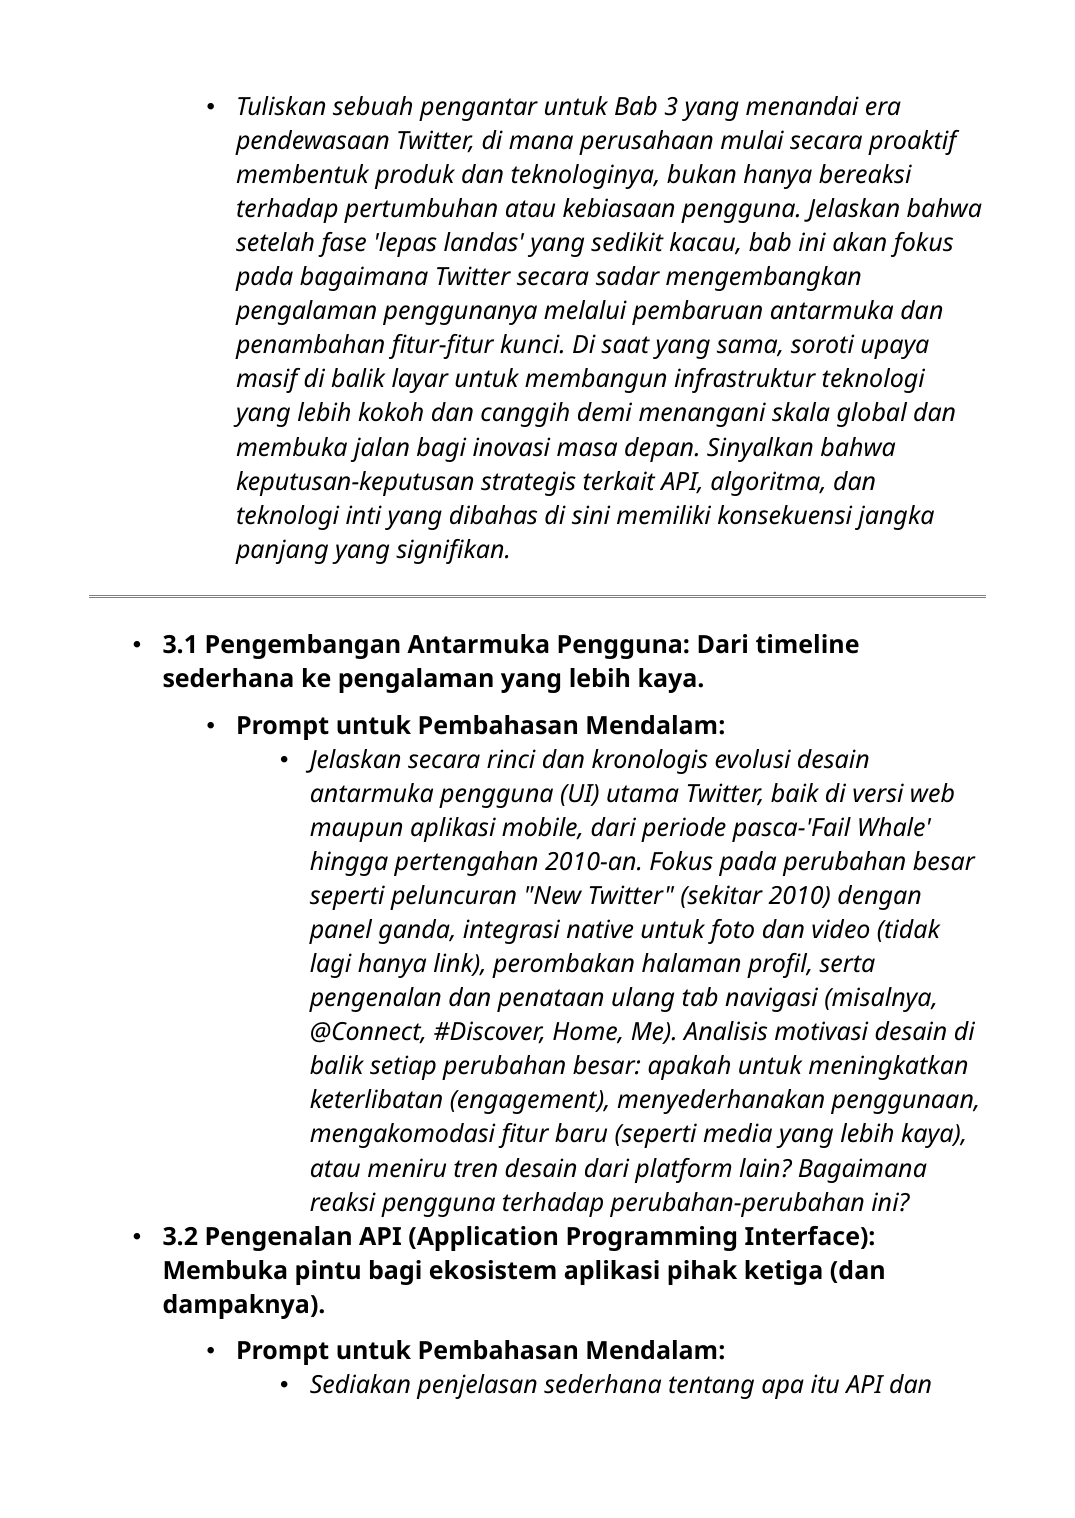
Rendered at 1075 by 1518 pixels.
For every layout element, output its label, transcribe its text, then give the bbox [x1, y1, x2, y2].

list Sediakan penjelasan sederhana tentang apa itu API dan [280, 1367, 986, 1401]
list Prompt untuk Pembahasan Mendalam: [206, 707, 986, 741]
list Prompt untuk Pembahasan Mendalam: [206, 1333, 986, 1367]
list Jelaskan secara rinci dan kronologis evolusi desain antarmuka pengguna (UI) utama Twitter, baik di versi web maupun aplikasi mobile, dari periode pasca-'Fail Whale' hingga pertengahan 2010-an. Fokus pada perubahan besar seperti peluncuran "New Twitter" (sekitar 2010) dengan panel ganda, integrasi native untuk foto dan video (tidak lagi hanya link), perombakan halaman profil, serta pengenalan dan penataan ulang tab navigasi (misalnya, @Connect, #Discover, Home, Me). Analisis motivasi desain di balik setiap perubahan besar: apakah untuk meningkatkan keterlibatan (engagement), menyederhanakan penggunaan, mengakomodasi fitur baru (seperti media yang lebih kaya), atau meniru tren desain dari platform lain? Bagaimana reaksi pengguna terhadap perubahan-perubahan ini? [280, 741, 986, 1218]
list 3.1 Pengembangan Antarmuka Pengguna: Dari timeline sederhana ke pengalaman yang lebih kaya. [133, 627, 986, 695]
list 3.2 Pengenalan API (Application Programming Interface): Membuka pintu bagi ekosistem aplikasi pihak ketiga (dan dampaknya). [133, 1218, 986, 1321]
list Tuliskan sebuah pengantar untuk Bab 3 yang menandai era pendewasaan Twitter, di mana perusahaan mulai secara proaktif membentuk produk dan teknologinya, bukan hanya bereaksi terhadap pertumbuhan atau kebiasaan pengguna. Jelaskan bahwa setelah fase 'lepas landas' yang sedikit kacau, bab ini akan fokus pada bagaimana Twitter secara sadar mengembangkan pengalaman penggunanya melalui pembaruan antarmuka dan penambahan fitur-fitur kunci. Di saat yang sama, soroti upaya masif di balik layar untuk membangun infrastruktur teknologi yang lebih kokoh dan canggih demi menangani skala global dan membuka jalan bagi inovasi masa depan. Sinyalkan bahwa keputusan-keputusan strategis terkait API, algoritma, dan teknologi inti yang dibahas di sini memiliki konsekuensi jangka panjang yang signifikan. [206, 88, 986, 565]
